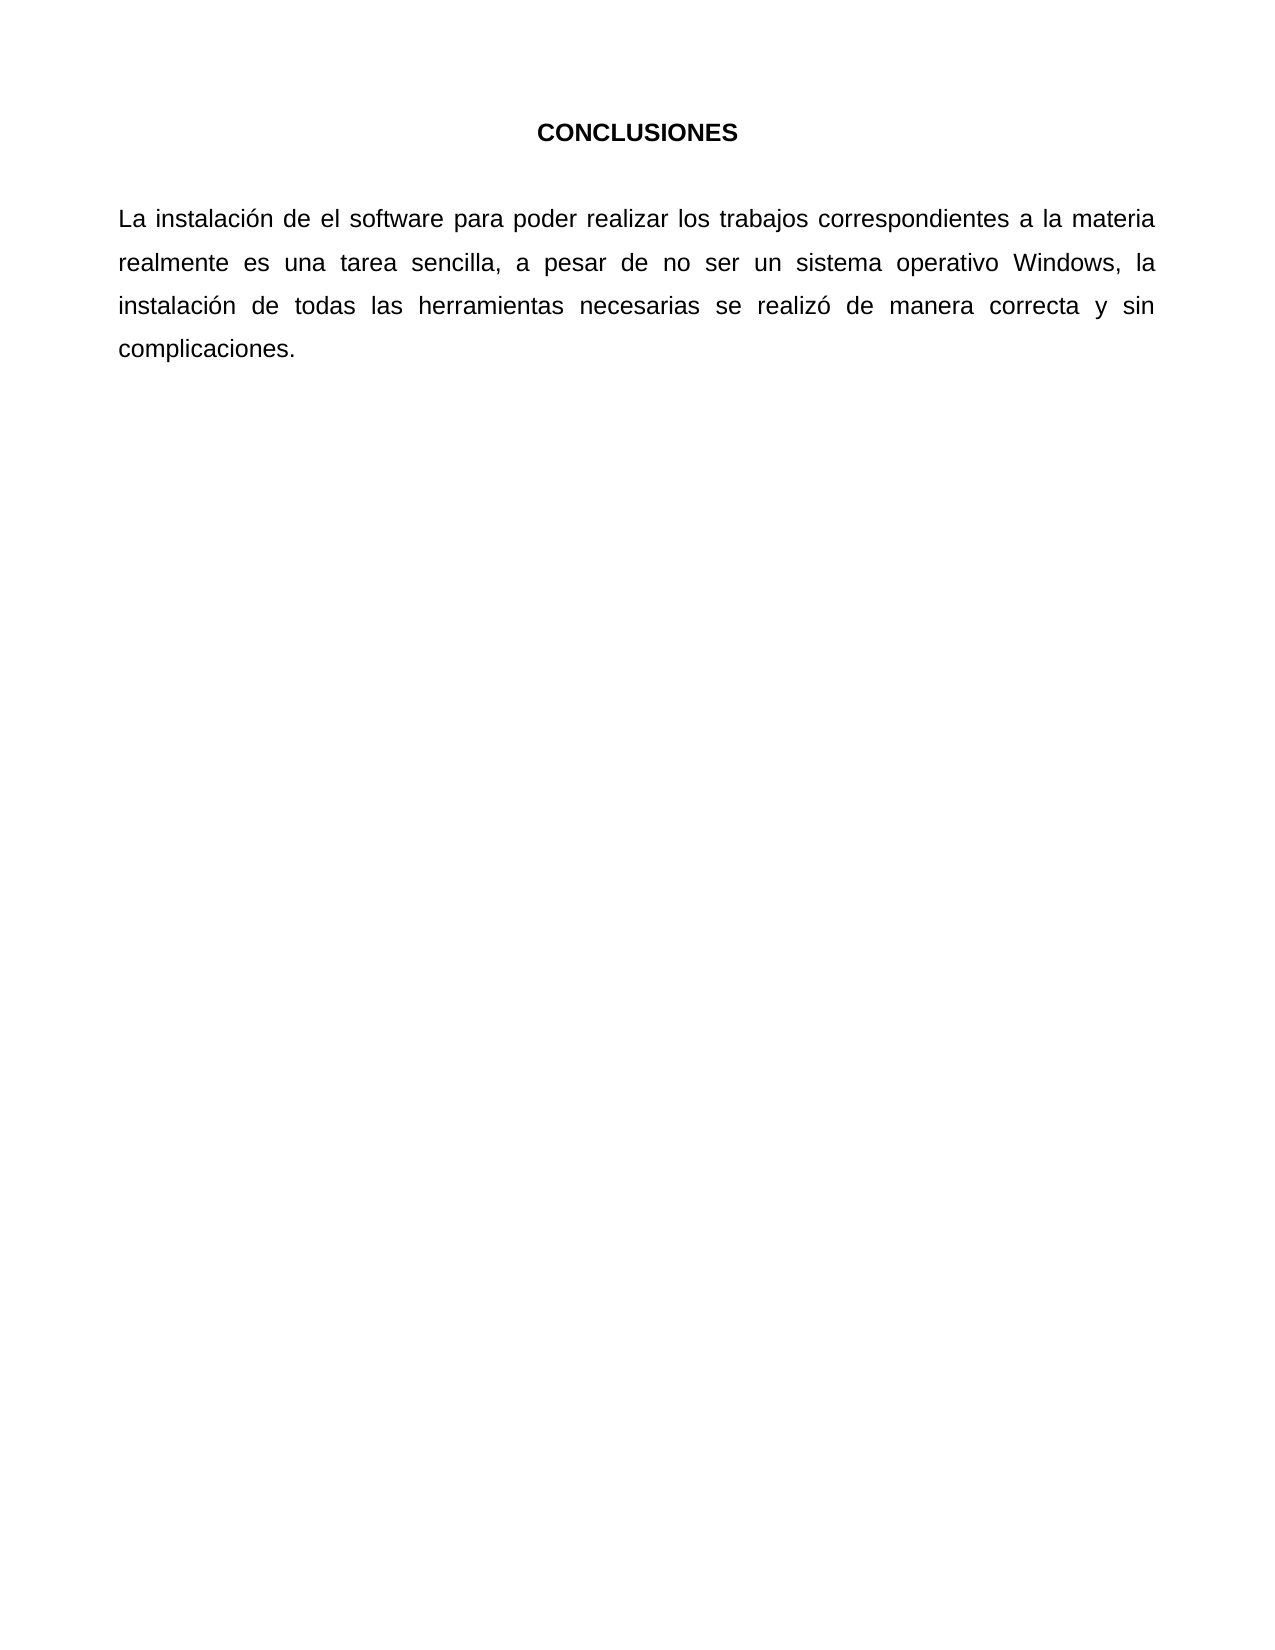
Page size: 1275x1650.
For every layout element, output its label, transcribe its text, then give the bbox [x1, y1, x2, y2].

text La instalación de el software para poder realizar los trabajos correspondientes a la materia realmente es una tarea sencilla, a pesar de no ser un sistema operativo Windows, la instalación de todas las herramientas necesarias se realizó de manera correcta y sin complicaciones. [118, 204, 1157, 362]
text CONCLUSIONES [118, 118, 1157, 147]
